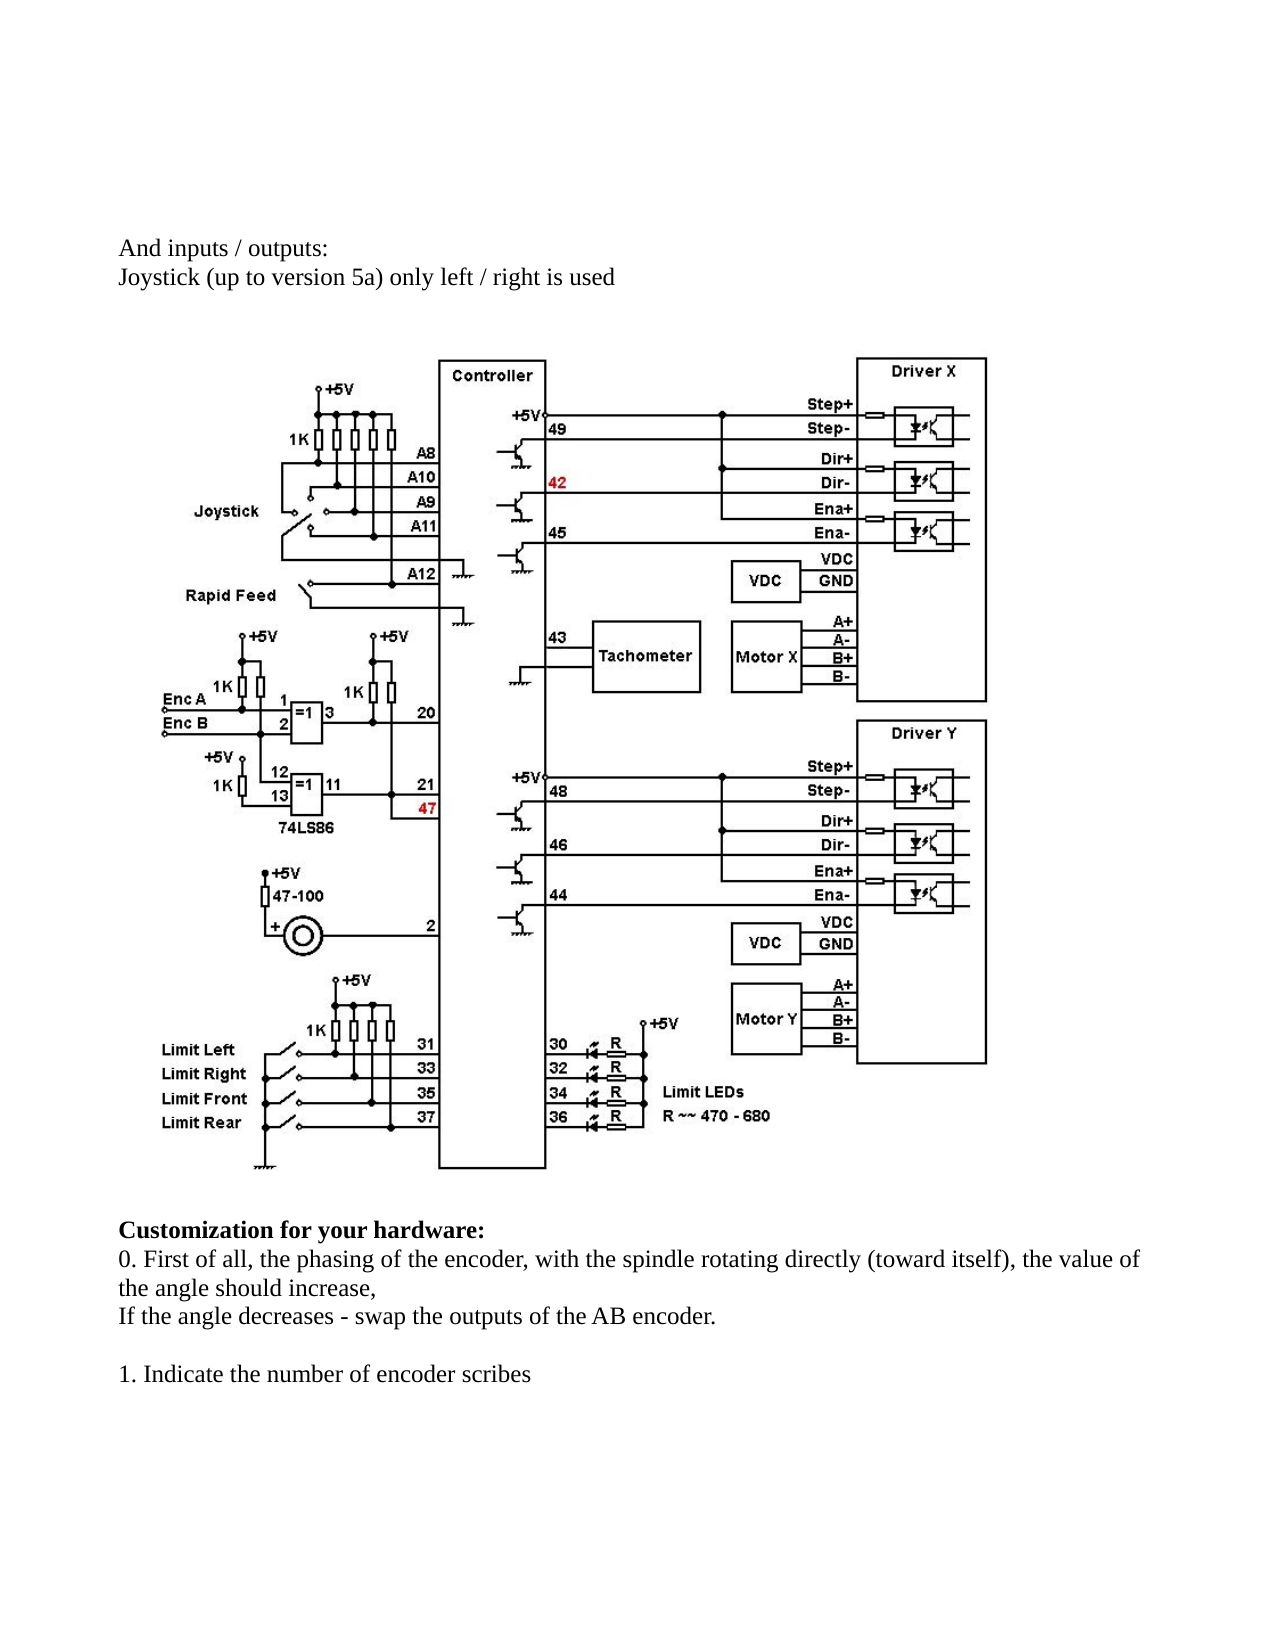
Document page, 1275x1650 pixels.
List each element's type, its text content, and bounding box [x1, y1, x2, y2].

text And inputs / outputs: Joystick (up to version 5a) only left / right is used [118, 233, 1157, 291]
text Customization for your hardware: 0. First of all, the phasing of the encoder, with the spindle rotating directly (toward itself), the value of the angle should increase, If the angle decreases - swap the outputs of the AB encoder. 1. Indicate the number of encoder scribes [118, 1009, 1157, 1388]
picture [124, 305, 1035, 1216]
